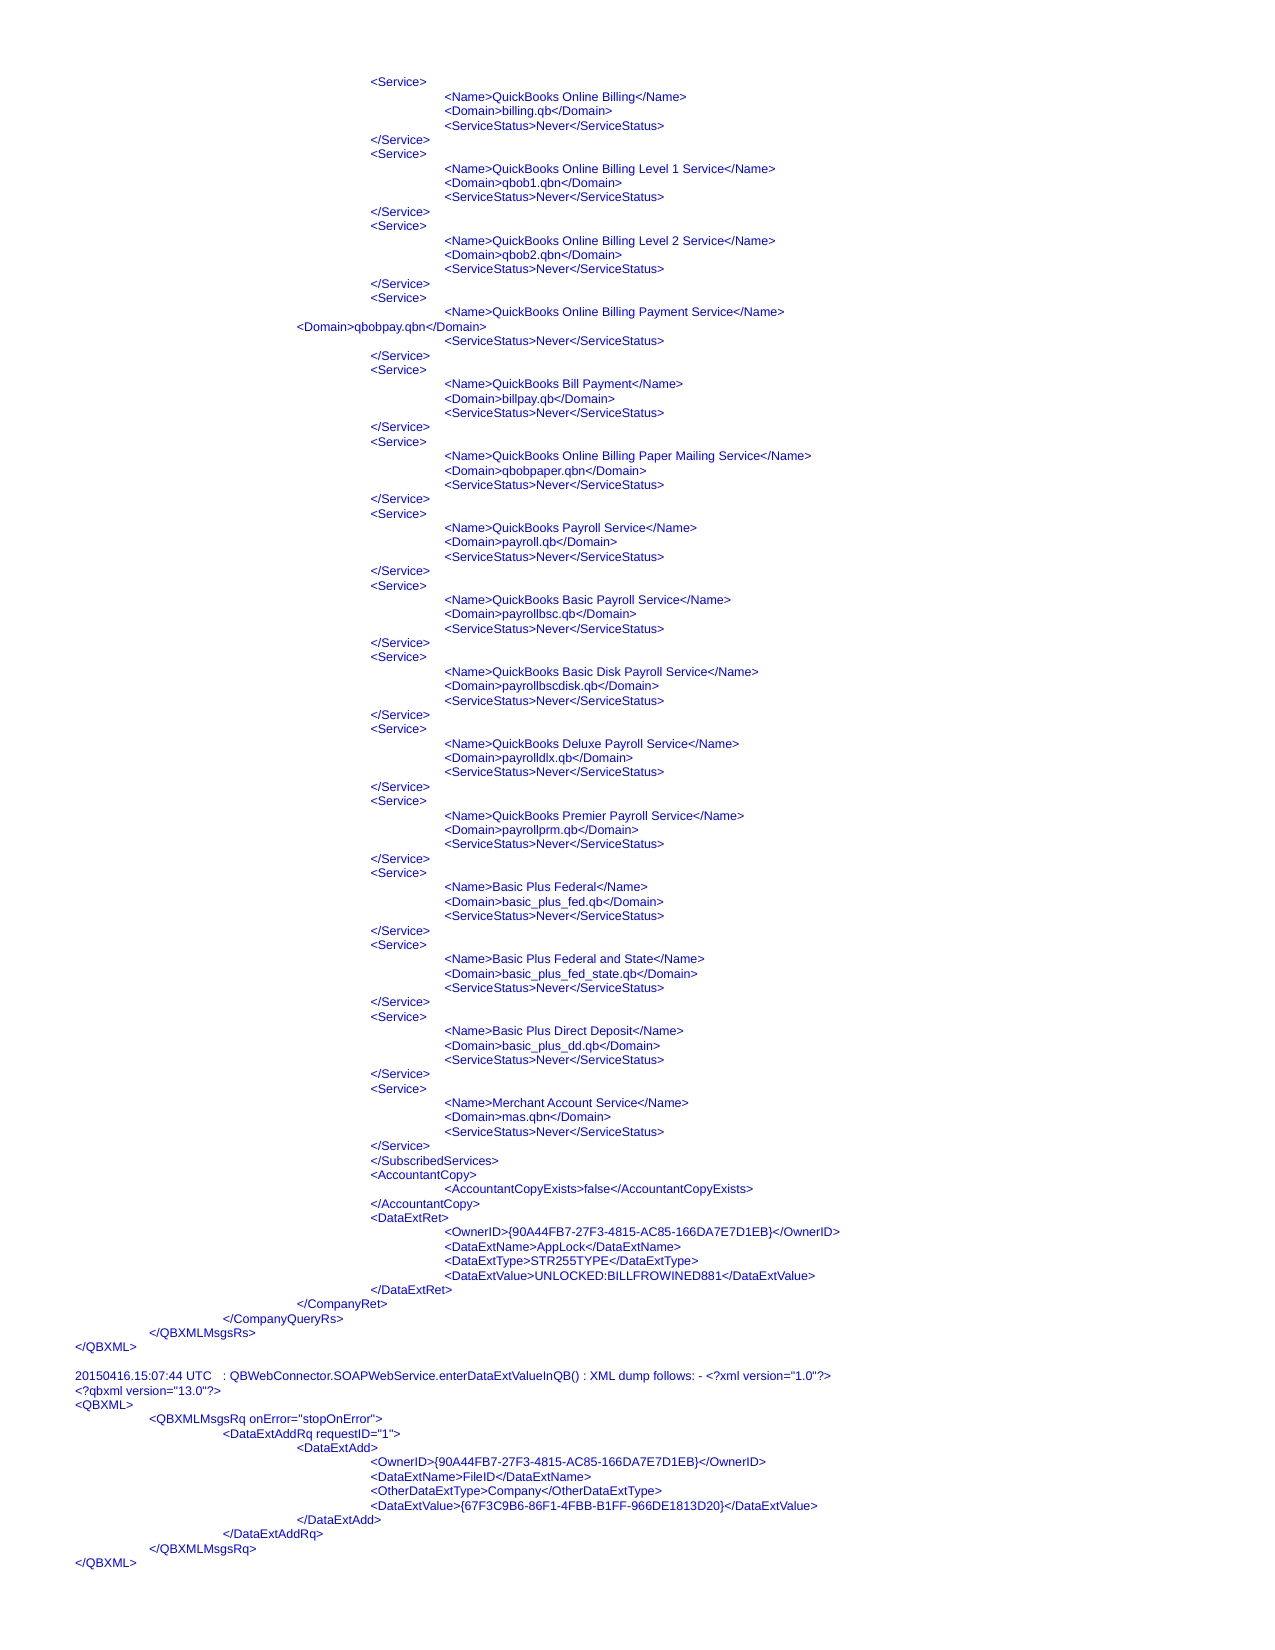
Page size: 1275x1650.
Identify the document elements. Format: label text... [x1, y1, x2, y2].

text <ServiceStatus>Never</ServiceStatus> [75, 981, 1201, 995]
text <Name>QuickBooks Online Billing Level 1 Service</Name> [75, 161, 1201, 176]
text <Name>Merchant Account Service</Name> [75, 1096, 1201, 1110]
text </QBXMLMsgsRq> [75, 1541, 1201, 1556]
text <OwnerID>{90A44FB7-27F3-4815-AC85-166DA7E7D1EB}</OwnerID> [75, 1455, 1201, 1469]
text <Service> [75, 866, 1201, 880]
text </DataExtAdd> [75, 1512, 1201, 1527]
text <Domain>basic_plus_fed.qb</Domain> [75, 894, 1201, 909]
text <Domain>qbobpaper.qbn</Domain> [75, 463, 1201, 477]
text <Domain>payrollbsc.qb</Domain> [75, 607, 1201, 621]
text </SubscribedServices> [75, 1153, 1201, 1167]
text <Name>Basic Plus Federal and State</Name> [75, 952, 1201, 966]
text <DataExtValue>UNLOCKED:BILLFROWINED881</DataExtValue> [75, 1268, 1201, 1282]
text <ServiceStatus>Never</ServiceStatus> [75, 262, 1201, 276]
text <ServiceStatus>Never</ServiceStatus> [75, 549, 1201, 564]
text <Name>QuickBooks Deluxe Payroll Service</Name> [75, 736, 1201, 751]
text </Service> [75, 636, 1201, 650]
text <Domain>payrollbscdisk.qb</Domain> [75, 679, 1201, 693]
text </Service> [75, 1139, 1201, 1153]
text <Service> [75, 650, 1201, 664]
text <DataExtValue>{67F3C9B6-86F1-4FBB-B1FF-966DE1813D20}</DataExtValue> [75, 1498, 1201, 1512]
text <Service> [75, 147, 1201, 161]
text </Service> [75, 348, 1201, 362]
text <Domain>payrolldlx.qb</Domain> [75, 751, 1201, 765]
text <DataExtName>AppLock</DataExtName> [75, 1239, 1201, 1254]
text <Service> [75, 434, 1201, 449]
text <Service> [75, 794, 1201, 808]
text <ServiceStatus>Never</ServiceStatus> [75, 406, 1201, 420]
text </DataExtRet> [75, 1282, 1201, 1297]
text <AccountantCopy> [75, 1167, 1201, 1182]
text <DataExtRet> [75, 1211, 1201, 1225]
text <OwnerID>{90A44FB7-27F3-4815-AC85-166DA7E7D1EB}</OwnerID> [75, 1225, 1201, 1239]
text <Name>Basic Plus Federal</Name> [75, 880, 1201, 894]
text <Service> [75, 937, 1201, 952]
text <Name>QuickBooks Online Billing Payment Service</Name> <Domain>qbobpay.qbn</Domain> [75, 305, 1201, 334]
text </Service> [75, 995, 1201, 1009]
text <ServiceStatus>Never</ServiceStatus> [75, 1052, 1201, 1067]
text <Domain>qbob1.qbn</Domain> [75, 176, 1201, 190]
text <Domain>payrollprm.qb</Domain> [75, 822, 1201, 837]
text </Service> [75, 204, 1201, 219]
text </CompanyQueryRs> [75, 1311, 1201, 1326]
text </Service> [75, 276, 1201, 291]
text <ServiceStatus>Never</ServiceStatus> [75, 837, 1201, 851]
text <ServiceStatus>Never</ServiceStatus> [75, 621, 1201, 636]
text <Domain>qbob2.qbn</Domain> [75, 247, 1201, 262]
text <Domain>billing.qb</Domain> [75, 104, 1201, 118]
text <DataExtAddRq requestID="1"> [75, 1426, 1201, 1441]
text </QBXML> [75, 1556, 1201, 1570]
text <Service> [75, 291, 1201, 305]
text <Service> [75, 219, 1201, 233]
text <QBXMLMsgsRq onError="stopOnError"> [75, 1412, 1201, 1426]
text <Service> [75, 362, 1201, 377]
text </DataExtAddRq> [75, 1527, 1201, 1541]
text <ServiceStatus>Never</ServiceStatus> [75, 477, 1201, 492]
text <Name>Basic Plus Direct Deposit</Name> [75, 1024, 1201, 1038]
text <Service> [75, 1081, 1201, 1096]
text </Service> [75, 1067, 1201, 1081]
text <Domain>basic_plus_dd.qb</Domain> [75, 1038, 1201, 1052]
text <Name>QuickBooks Payroll Service</Name> [75, 521, 1201, 535]
text </Service> [75, 779, 1201, 794]
text <Domain>payroll.qb</Domain> [75, 535, 1201, 549]
text <DataExtType>STR255TYPE</DataExtType> [75, 1254, 1201, 1268]
text <Name>QuickBooks Bill Payment</Name> [75, 377, 1201, 391]
text <Service> [75, 75, 1201, 89]
text <Name>QuickBooks Online Billing</Name> [75, 89, 1201, 104]
text <AccountantCopyExists>false</AccountantCopyExists> [75, 1182, 1201, 1196]
text <ServiceStatus>Never</ServiceStatus> [75, 909, 1201, 923]
text <DataExtName>FileID</DataExtName> [75, 1469, 1201, 1484]
text </CompanyRet> [75, 1297, 1201, 1311]
text <ServiceStatus>Never</ServiceStatus> [75, 693, 1201, 707]
text </Service> [75, 492, 1201, 506]
text <ServiceStatus>Never</ServiceStatus> [75, 765, 1201, 779]
text <QBXML> [75, 1397, 1201, 1412]
text </AccountantCopy> [75, 1196, 1201, 1211]
text <Domain>billpay.qb</Domain> [75, 391, 1201, 406]
text <Name>QuickBooks Basic Payroll Service</Name> [75, 592, 1201, 607]
text <Name>QuickBooks Online Billing Paper Mailing Service</Name> [75, 449, 1201, 463]
text <Service> [75, 506, 1201, 521]
text 20150416.15:07:44 UTC : QBWebConnector.SOAPWebService.enterDataExtValueInQB() : XML dump follows: - <?xml version="1.0"?> [75, 1369, 1201, 1383]
text <Domain>mas.qbn</Domain> [75, 1110, 1201, 1124]
text </QBXML> [75, 1340, 1201, 1354]
text <ServiceStatus>Never</ServiceStatus> [75, 1124, 1201, 1139]
text </Service> [75, 564, 1201, 578]
text </Service> [75, 851, 1201, 866]
text <Service> [75, 1009, 1201, 1024]
text </Service> [75, 132, 1201, 147]
text <Service> [75, 722, 1201, 736]
text </QBXMLMsgsRs> [75, 1326, 1201, 1340]
text <Service> [75, 578, 1201, 592]
text <OtherDataExtType>Company</OtherDataExtType> [75, 1484, 1201, 1498]
text <Name>QuickBooks Online Billing Level 2 Service</Name> [75, 233, 1201, 247]
text </Service> [75, 923, 1201, 937]
text </Service> [75, 420, 1201, 434]
text <DataExtAdd> [75, 1441, 1201, 1455]
text <ServiceStatus>Never</ServiceStatus> [75, 190, 1201, 204]
text <ServiceStatus>Never</ServiceStatus> [75, 118, 1201, 132]
text </Service> [75, 707, 1201, 722]
text <Domain>basic_plus_fed_state.qb</Domain> [75, 966, 1201, 981]
text <ServiceStatus>Never</ServiceStatus> [75, 334, 1201, 348]
text <Name>QuickBooks Premier Payroll Service</Name> [75, 808, 1201, 822]
text <?qbxml version="13.0"?> [75, 1383, 1201, 1397]
text <Name>QuickBooks Basic Disk Payroll Service</Name> [75, 664, 1201, 679]
